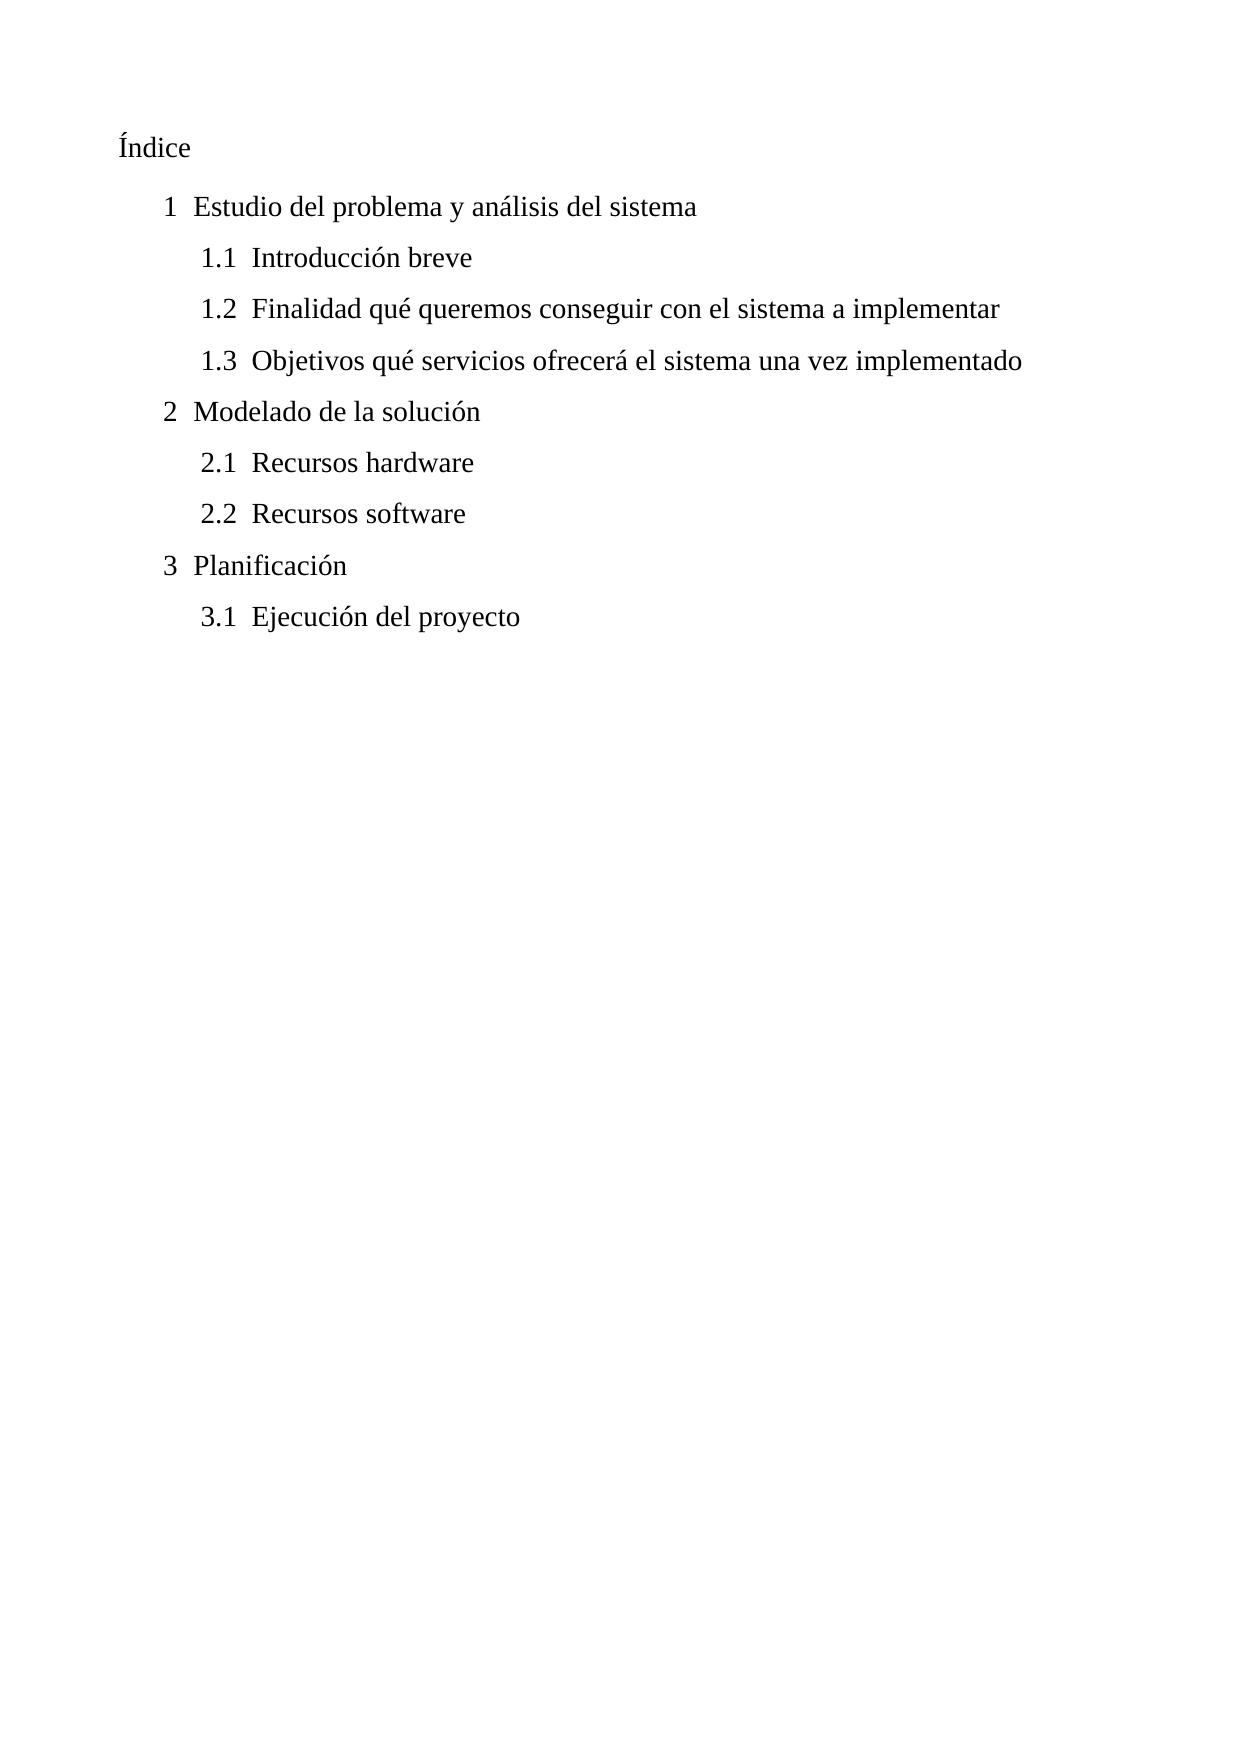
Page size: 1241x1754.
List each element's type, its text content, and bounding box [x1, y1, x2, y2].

list Ejecución del proyecto [193, 599, 1122, 633]
list Introducción breve [193, 240, 1122, 274]
list Recursos hardware [193, 445, 1122, 479]
list Estudio del problema y análisis del sistema [156, 189, 1122, 223]
list Finalidad qué queremos conseguir con el sistema a implementar [193, 292, 1122, 325]
list Planificación [156, 548, 1122, 581]
list Recursos software [193, 497, 1122, 530]
list Objetivos qué servicios ofrecerá el sistema una vez implementado [193, 343, 1122, 376]
list Modelado de la solución [156, 394, 1122, 428]
text Índice [118, 130, 1122, 163]
